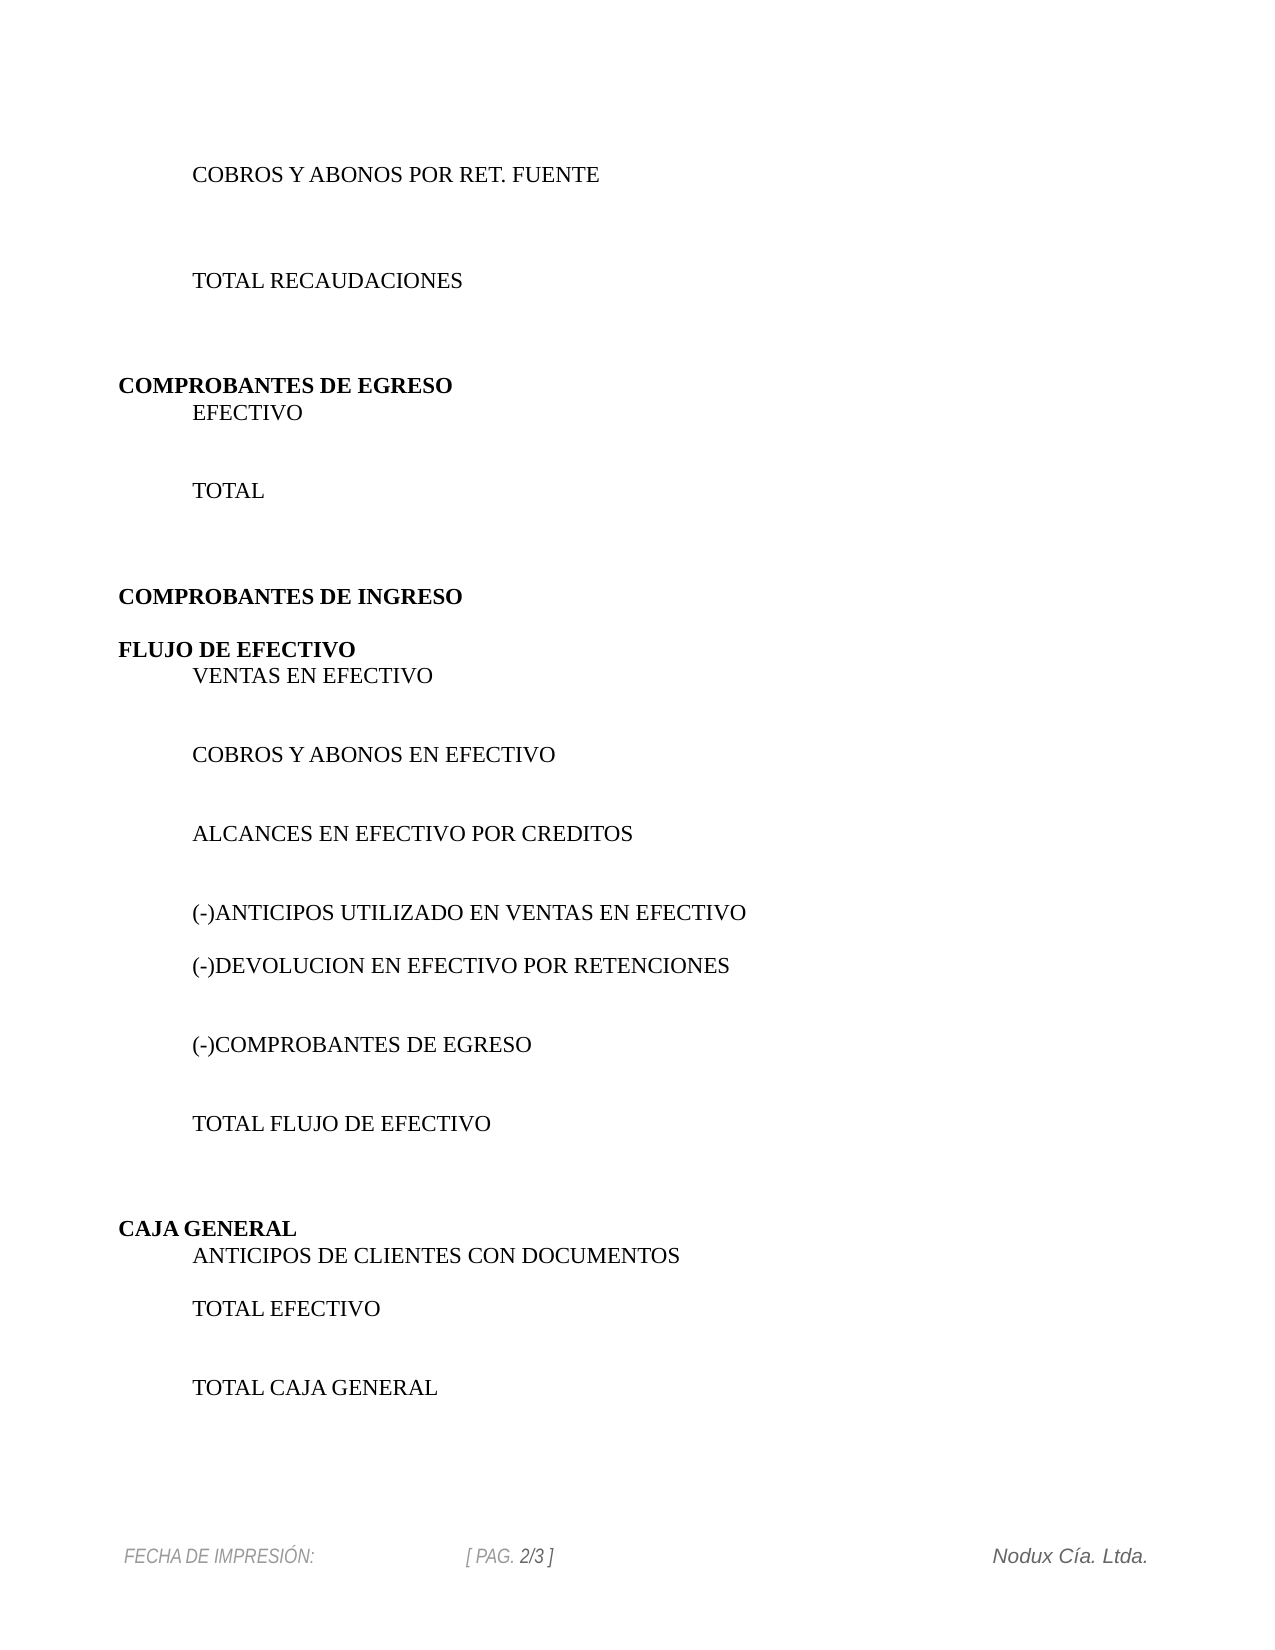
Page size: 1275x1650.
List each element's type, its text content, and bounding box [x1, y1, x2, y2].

table_cell [924, 372, 1157, 398]
table_cell [924, 583, 1157, 609]
table_cell COMPROBANTES DE EGRESO [118, 372, 924, 398]
table_cell <(formatLang(alcance_efectivo_credito, company.party.lang))> [924, 820, 1157, 899]
table_cell ANTICIPOS DE CLIENTES CON DOCUMENTOS [118, 1242, 924, 1294]
table_cell <if test="c_a_retencion != 0"> [118, 135, 924, 161]
table_cell [118, 1479, 924, 1505]
table_cell [118, 557, 924, 583]
table_cell [118, 1189, 924, 1216]
table_cell COBROS Y ABONOS EN EFECTIVO [118, 741, 924, 820]
table_cell FLUJO DE EFECTIVO [118, 636, 924, 662]
table_cell TOTAL [118, 478, 924, 557]
table_cell <(formatLang(c_a_efectivo, company.party.lang))> [924, 741, 1157, 820]
table_cell [924, 609, 1157, 636]
table_cell [924, 240, 1157, 267]
table_cell <(formatLang(anticipos, company.party.lang))> [924, 1242, 1157, 1294]
table_cell TOTAL RECAUDACIONES [118, 267, 924, 346]
table_cell <(formatLang(total_recaudaciones, company.party.lang))> [924, 267, 1157, 346]
table_cell [118, 346, 924, 372]
table_cell <(formatLang(total_egreso, company.party.lang))> [924, 1031, 1157, 1110]
table_cell <(formatLang(c_a_retencion, company.party.lang))> [924, 161, 1157, 240]
table_cell [924, 1479, 1157, 1505]
table_cell (-)ANTICIPOS UTILIZADO EN VENTAS EN EFECTIVO [118, 899, 924, 952]
table_cell ALCANCES EN EFECTIVO POR CREDITOS [118, 820, 924, 899]
table_cell </if> [118, 240, 924, 267]
table_cell <(formatLang(total_caja, company.party.lang))> [924, 1374, 1157, 1453]
table_cell <(formatLang(total_flujo, company.party.lang))> [924, 1295, 1157, 1374]
table_cell EFECTIVO [118, 399, 924, 478]
table_cell <(formatLang(total_contado, company.party.lang))> [924, 662, 1157, 741]
table_cell [924, 1216, 1157, 1242]
table_cell [924, 346, 1157, 372]
table_cell <(formatLang(total_flujo, company.party.lang))> [924, 1110, 1157, 1189]
table_cell TOTAL FLUJO DE EFECTIVO [118, 1110, 924, 1189]
table_cell TOTAL EFECTIVO [118, 1295, 924, 1374]
table_cell <(formatLang(devolucion_retencion, company.party.lang))> [924, 952, 1157, 1031]
table_cell [924, 557, 1157, 583]
table_cell [924, 1189, 1157, 1216]
table_cell <(formatLang(total_egreso, company.party.lang))> [924, 478, 1157, 557]
table_cell COBROS Y ABONOS POR RET. FUENTE [118, 161, 924, 240]
table_cell COMPROBANTES DE INGRESO [118, 583, 924, 609]
table_cell VENTAS EN EFECTIVO [118, 662, 924, 741]
table_cell [118, 609, 924, 636]
table_cell <(formatLang(efectivo_egreso, company.party.lang))> [924, 399, 1157, 478]
table_cell <(formatLang(anticipos, company.party.lang))> [924, 899, 1157, 952]
table_cell CAJA GENERAL [118, 1216, 924, 1242]
table_cell [118, 1453, 924, 1479]
table_cell [924, 1453, 1157, 1479]
table_cell (-)COMPROBANTES DE EGRESO [118, 1031, 924, 1110]
table_cell [924, 636, 1157, 662]
table_cell (-)DEVOLUCION EN EFECTIVO POR RETENCIONES [118, 952, 924, 1031]
table_cell [924, 135, 1157, 161]
table_cell TOTAL CAJA GENERAL [118, 1374, 924, 1453]
